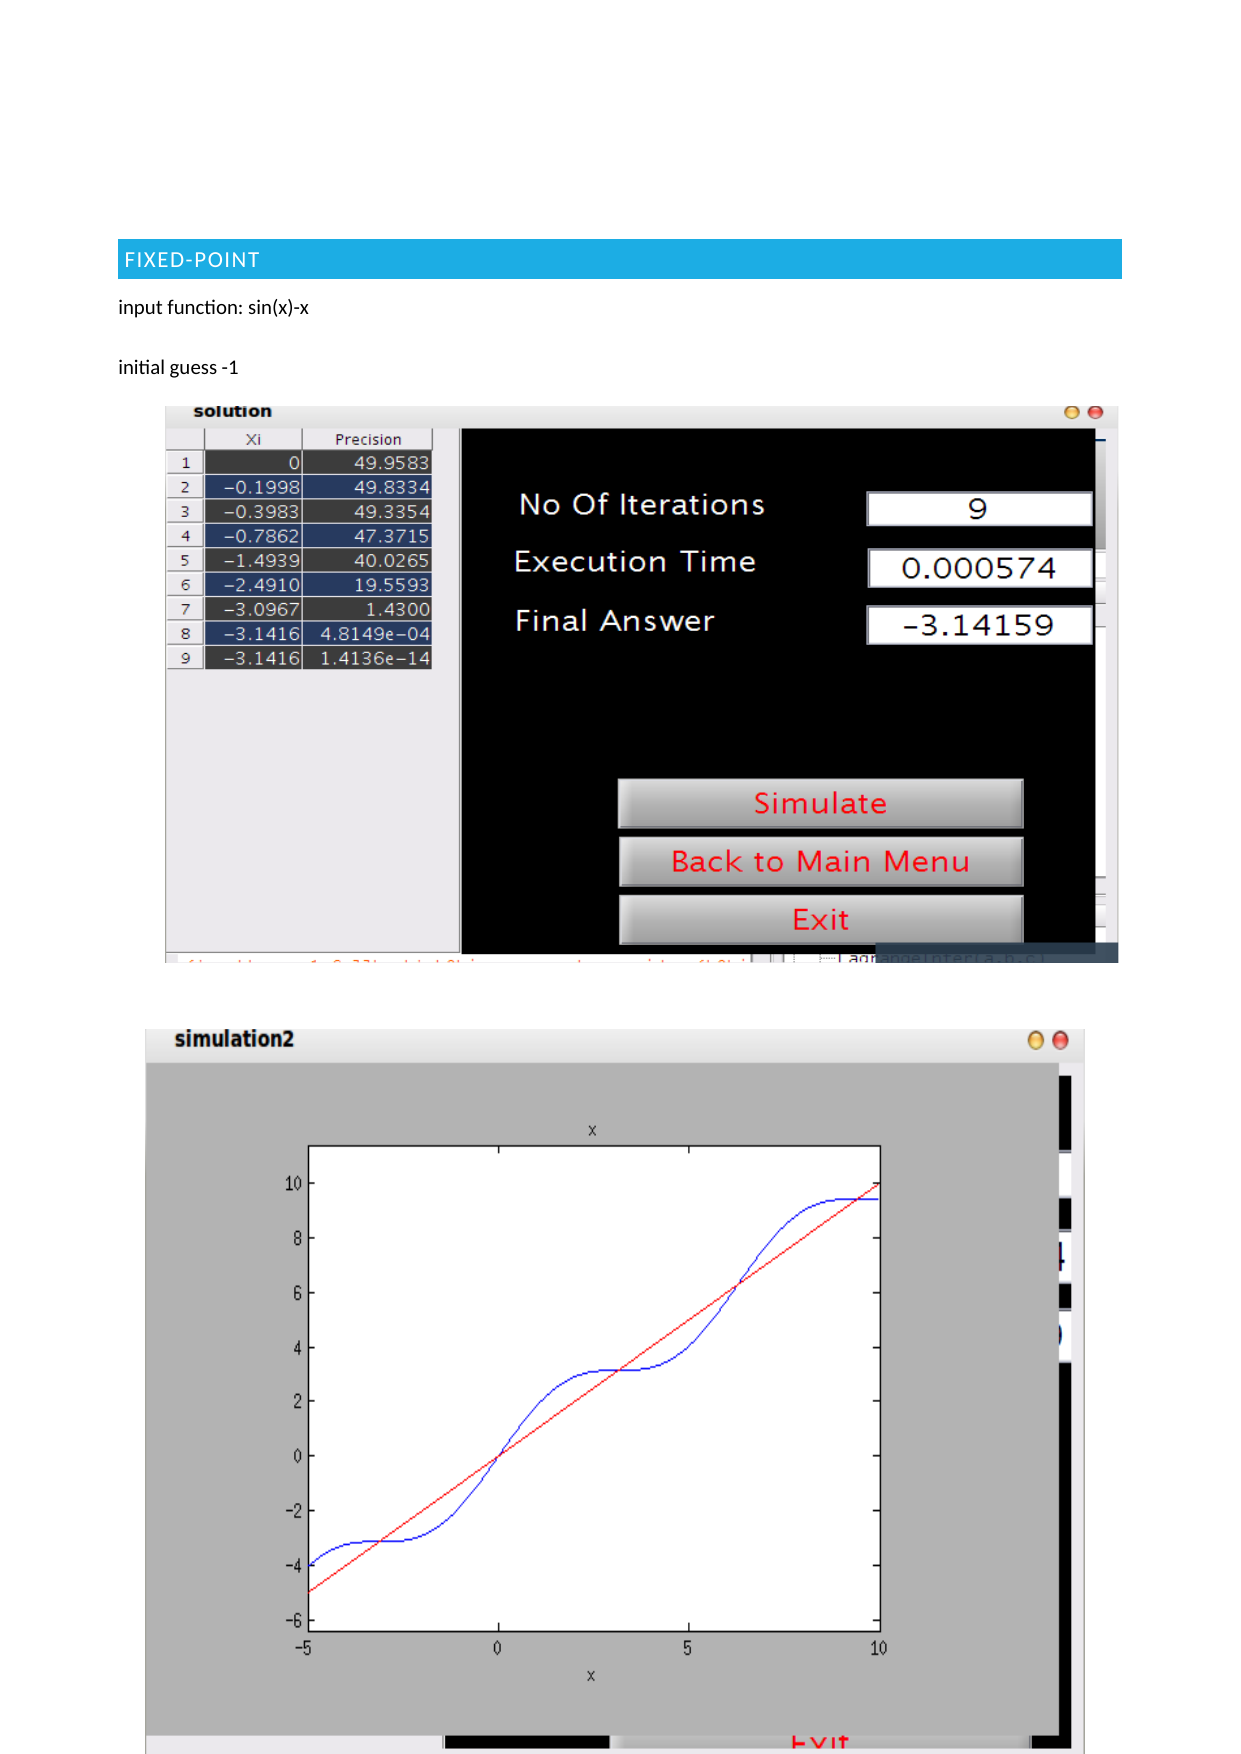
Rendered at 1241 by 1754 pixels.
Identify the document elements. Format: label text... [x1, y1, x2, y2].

text initial guess -1 [118, 354, 1122, 380]
subtitle Fixed-point [124, 245, 1116, 273]
text input function: sin(x)-x [118, 294, 1122, 319]
picture [145, 1029, 1085, 1754]
picture [165, 406, 1119, 963]
